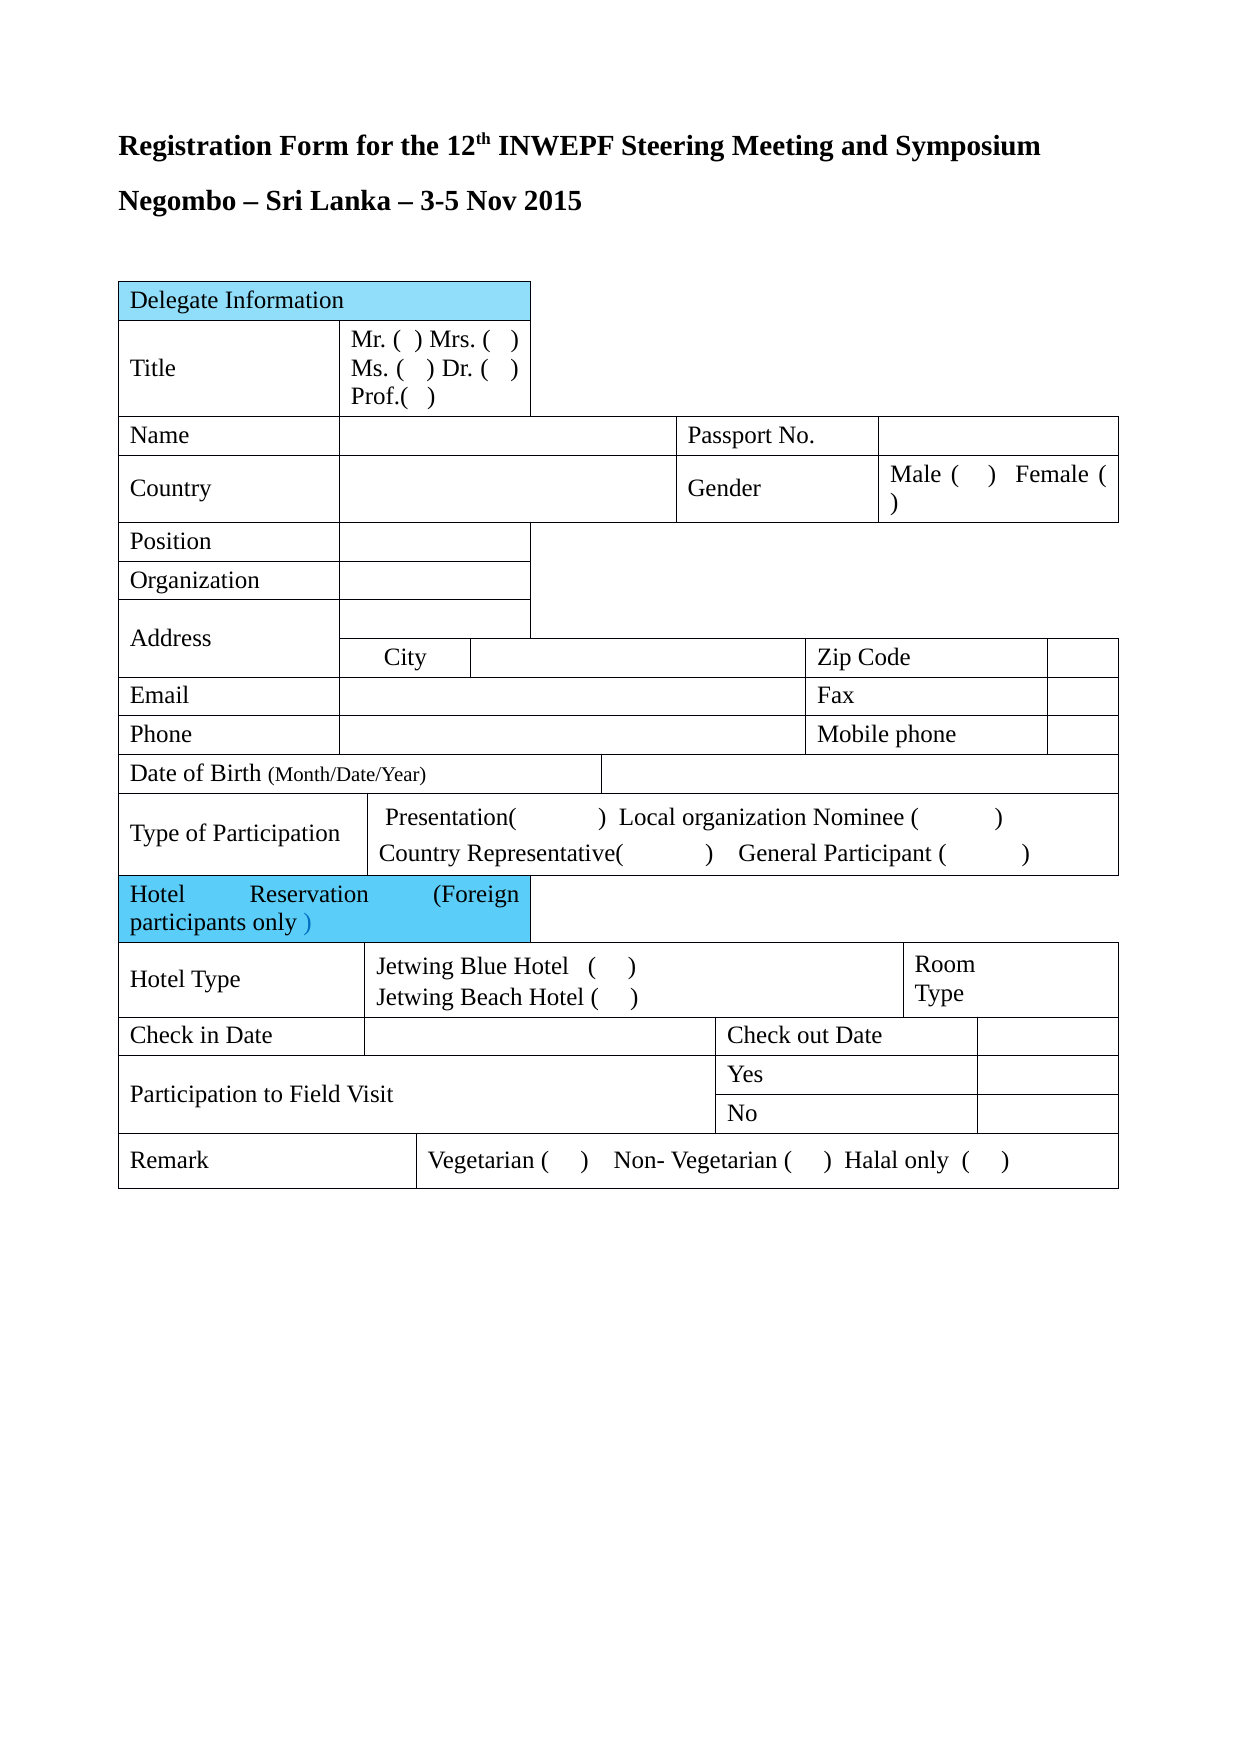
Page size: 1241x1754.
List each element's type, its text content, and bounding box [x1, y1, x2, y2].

list Registration Form for the 12th INWEPF Steering Meeting and Symposium [118, 128, 1122, 162]
table_cell Phone [119, 716, 339, 754]
table_cell [531, 599, 1118, 638]
table_cell Presentation( ) Local organization Nominee ( ) Country Representative( ) General Participant ( ) [368, 794, 1118, 875]
table_cell Country [119, 456, 339, 522]
table_cell [879, 417, 1118, 455]
table_cell [340, 456, 676, 522]
table_cell [340, 417, 676, 455]
table_cell Mr. ( ) Mrs. ( ) Ms. ( ) Dr. ( ) Prof.( ) [340, 321, 530, 416]
table_header [531, 281, 1118, 320]
table_cell [1048, 716, 1118, 754]
table_cell Zip Code [806, 639, 1047, 677]
table_cell Date of Birth (Month/Date/Year) [119, 755, 601, 793]
table_cell Check in Date [119, 1018, 364, 1055]
table_cell Passport No. [677, 417, 878, 455]
table_cell [1048, 678, 1118, 715]
table_cell Jetwing Blue Hotel ( ) Jetwing Beach Hotel ( ) [365, 943, 903, 1017]
table_cell Type of Participation [119, 794, 367, 875]
table_cell [1048, 639, 1118, 677]
table_cell [531, 876, 1118, 942]
table_cell Gender [677, 456, 878, 522]
table_cell [340, 523, 530, 561]
table_cell [471, 639, 805, 677]
table_cell Title [119, 321, 339, 416]
table_cell Hotel Type [119, 943, 364, 1017]
table_cell Remark [119, 1134, 416, 1188]
table_cell [365, 1018, 715, 1055]
list Negombo – Sri Lanka – 3-5 Nov 2015 [118, 183, 1122, 216]
table_cell [531, 523, 1118, 561]
table_cell [531, 320, 1118, 416]
table_cell Address [119, 600, 339, 677]
table_cell Participation to Field Visit [119, 1056, 715, 1133]
table_cell Room Type [904, 943, 1118, 1017]
table_cell Vegetarian ( ) Non- Vegetarian ( ) Halal only ( ) [417, 1134, 1118, 1188]
table_cell Fax [806, 678, 1047, 715]
table_cell [340, 716, 805, 754]
table_cell [531, 561, 1118, 599]
table_cell [978, 1018, 1118, 1055]
table_cell Email [119, 678, 339, 715]
table_header Delegate Information [119, 282, 530, 320]
table_cell Position [119, 523, 339, 561]
table_cell [340, 562, 530, 599]
table_cell Hotel Reservation (Foreign participants only ) [119, 876, 530, 942]
table_cell [978, 1056, 1118, 1094]
table_cell Yes [716, 1056, 977, 1094]
table_cell Male ( ) Female ( ) [879, 456, 1118, 522]
table_cell Organization [119, 562, 339, 599]
table_cell [602, 755, 1118, 793]
table_cell [340, 678, 805, 715]
table_cell Check out Date [716, 1018, 977, 1055]
table_cell Mobile phone [806, 716, 1047, 754]
table_cell [340, 600, 530, 638]
table_cell Name [119, 417, 339, 455]
table_cell [978, 1095, 1118, 1133]
table_cell No [716, 1095, 977, 1133]
table_cell City [340, 639, 470, 677]
